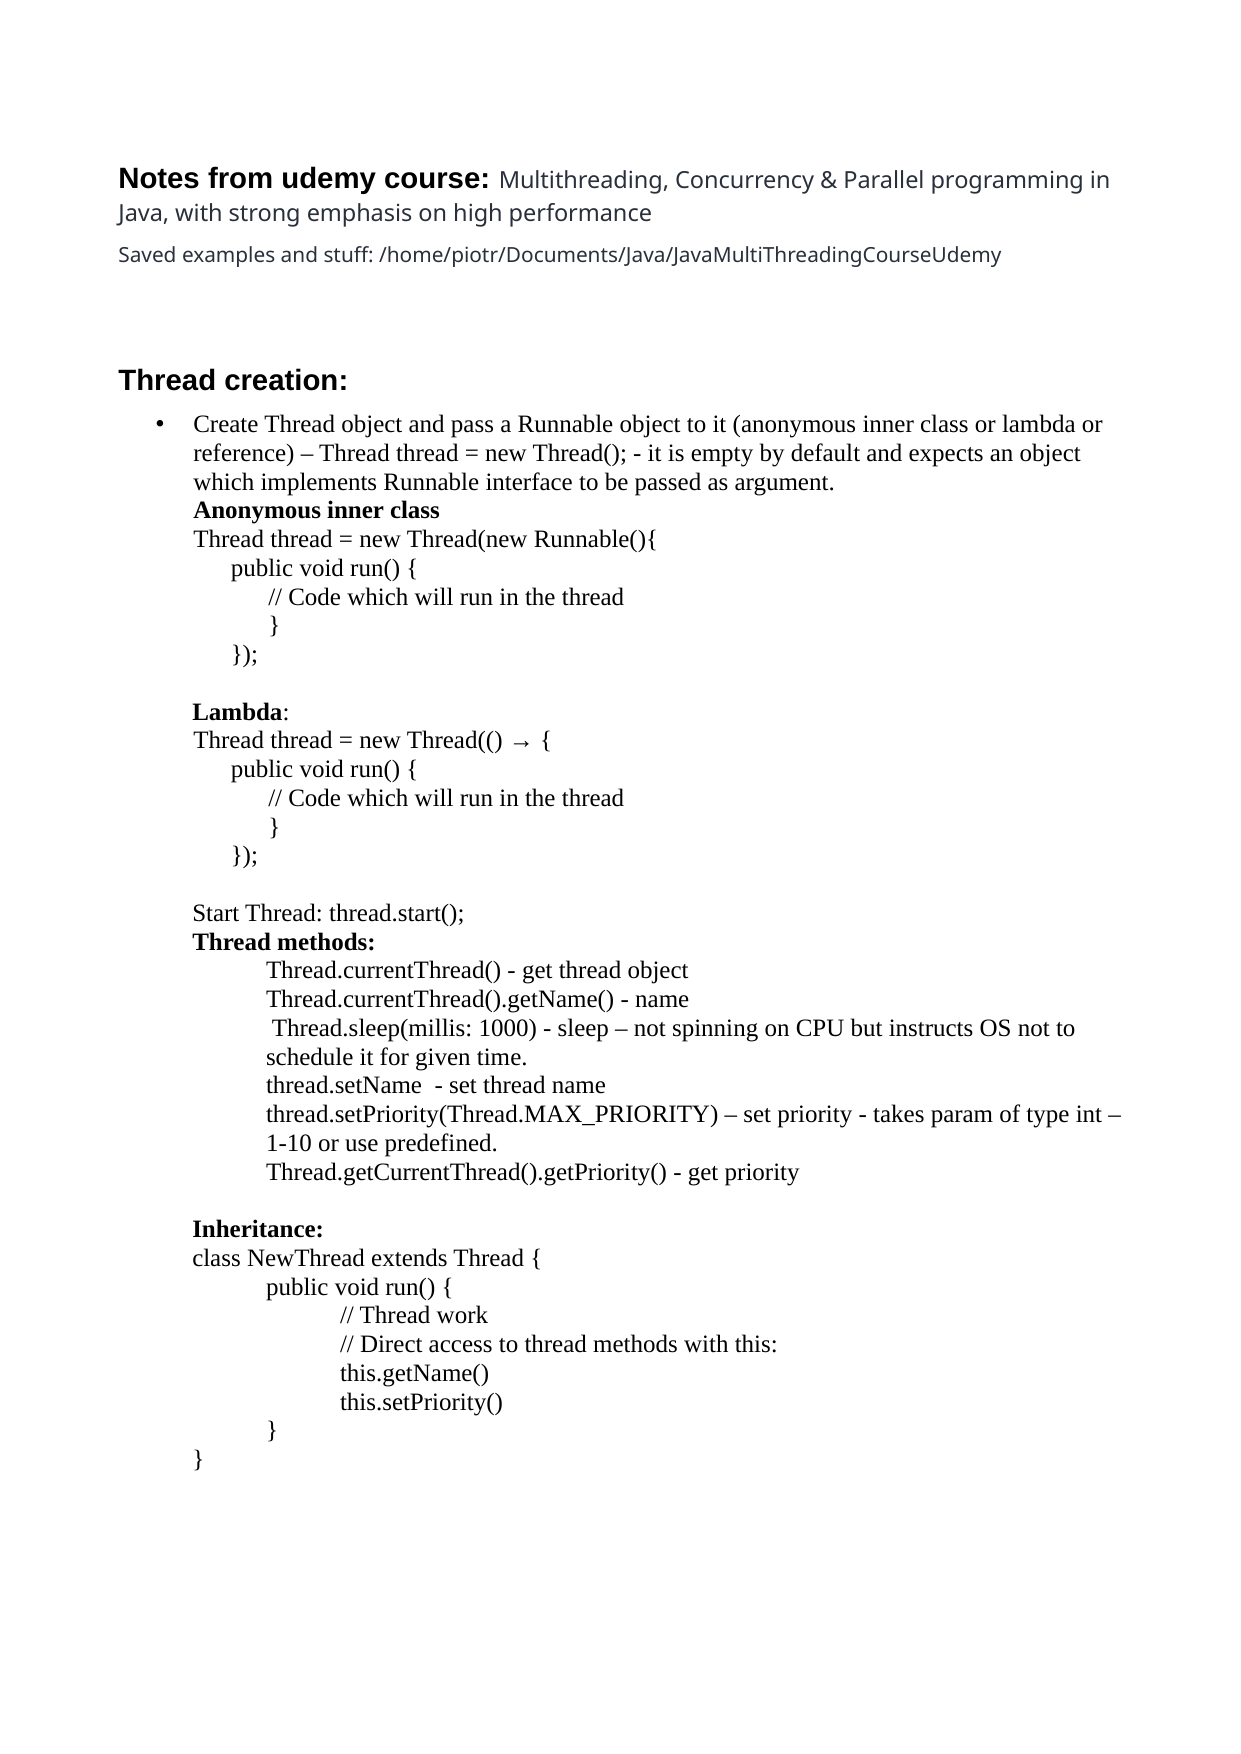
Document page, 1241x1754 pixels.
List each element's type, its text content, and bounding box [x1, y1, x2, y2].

list }); [193, 639, 1122, 668]
list // Code which will run in the thread [231, 582, 1122, 610]
list Anonymous inner class [156, 495, 1122, 524]
text } [118, 1415, 1122, 1444]
subtitle Thread creation: [118, 363, 1122, 397]
list // Code which will run in the thread [231, 783, 1122, 812]
list } [231, 610, 1122, 639]
list Thread thread = new Thread(() → { [156, 725, 1122, 754]
text class NewThread extends Thread { [118, 1243, 1122, 1272]
subtitle Notes from udemy course: Multithreading, Concurrency & Parallel programming in Java, with strong emphasis on high performance [118, 161, 1122, 228]
list Create Thread object and pass a Runnable object to it (anonymous inner class or lambda or reference) – Thread thread = new Thread(); - it is empty by default and expects an object which implements Runnable interface to be passed as argument. [156, 409, 1122, 495]
text thread.setName - set thread name [118, 1070, 1122, 1099]
text Start Thread: thread.start(); [118, 898, 1122, 927]
text this.getName() [118, 1358, 1122, 1387]
text Thread.currentThread().getName() - name [118, 984, 1122, 1013]
list Thread thread = new Thread(new Runnable(){ [156, 524, 1122, 553]
text // Direct access to thread methods with this: [118, 1329, 1122, 1358]
list public void run() { [193, 553, 1122, 582]
text Thread.currentThread() - get thread object [118, 955, 1122, 984]
text Lambda: [118, 697, 1122, 725]
text Thread.sleep(millis: 1000) - sleep – not spinning on CPU but instructs OS not to [118, 1013, 1122, 1042]
text Saved examples and stuff: /home/piotr/Documents/Java/JavaMultiThreadingCourseUdemy [118, 240, 1122, 269]
text schedule it for given time. [118, 1042, 1122, 1070]
text Thread.getCurrentThread().getPriority() - get priority [118, 1157, 1122, 1185]
list } [231, 812, 1122, 840]
text Inheritance: [118, 1214, 1122, 1243]
text Thread methods: [118, 927, 1122, 955]
text thread.setPriority(Thread.MAX_PRIORITY) – set priority - takes param of type int – 1-10 or use predefined. [118, 1099, 1122, 1157]
list }); [193, 840, 1122, 869]
text this.setPriority() [118, 1387, 1122, 1415]
list public void run() { [193, 754, 1122, 783]
text // Thread work [118, 1300, 1122, 1329]
text public void run() { [118, 1272, 1122, 1300]
text } [118, 1444, 1122, 1473]
